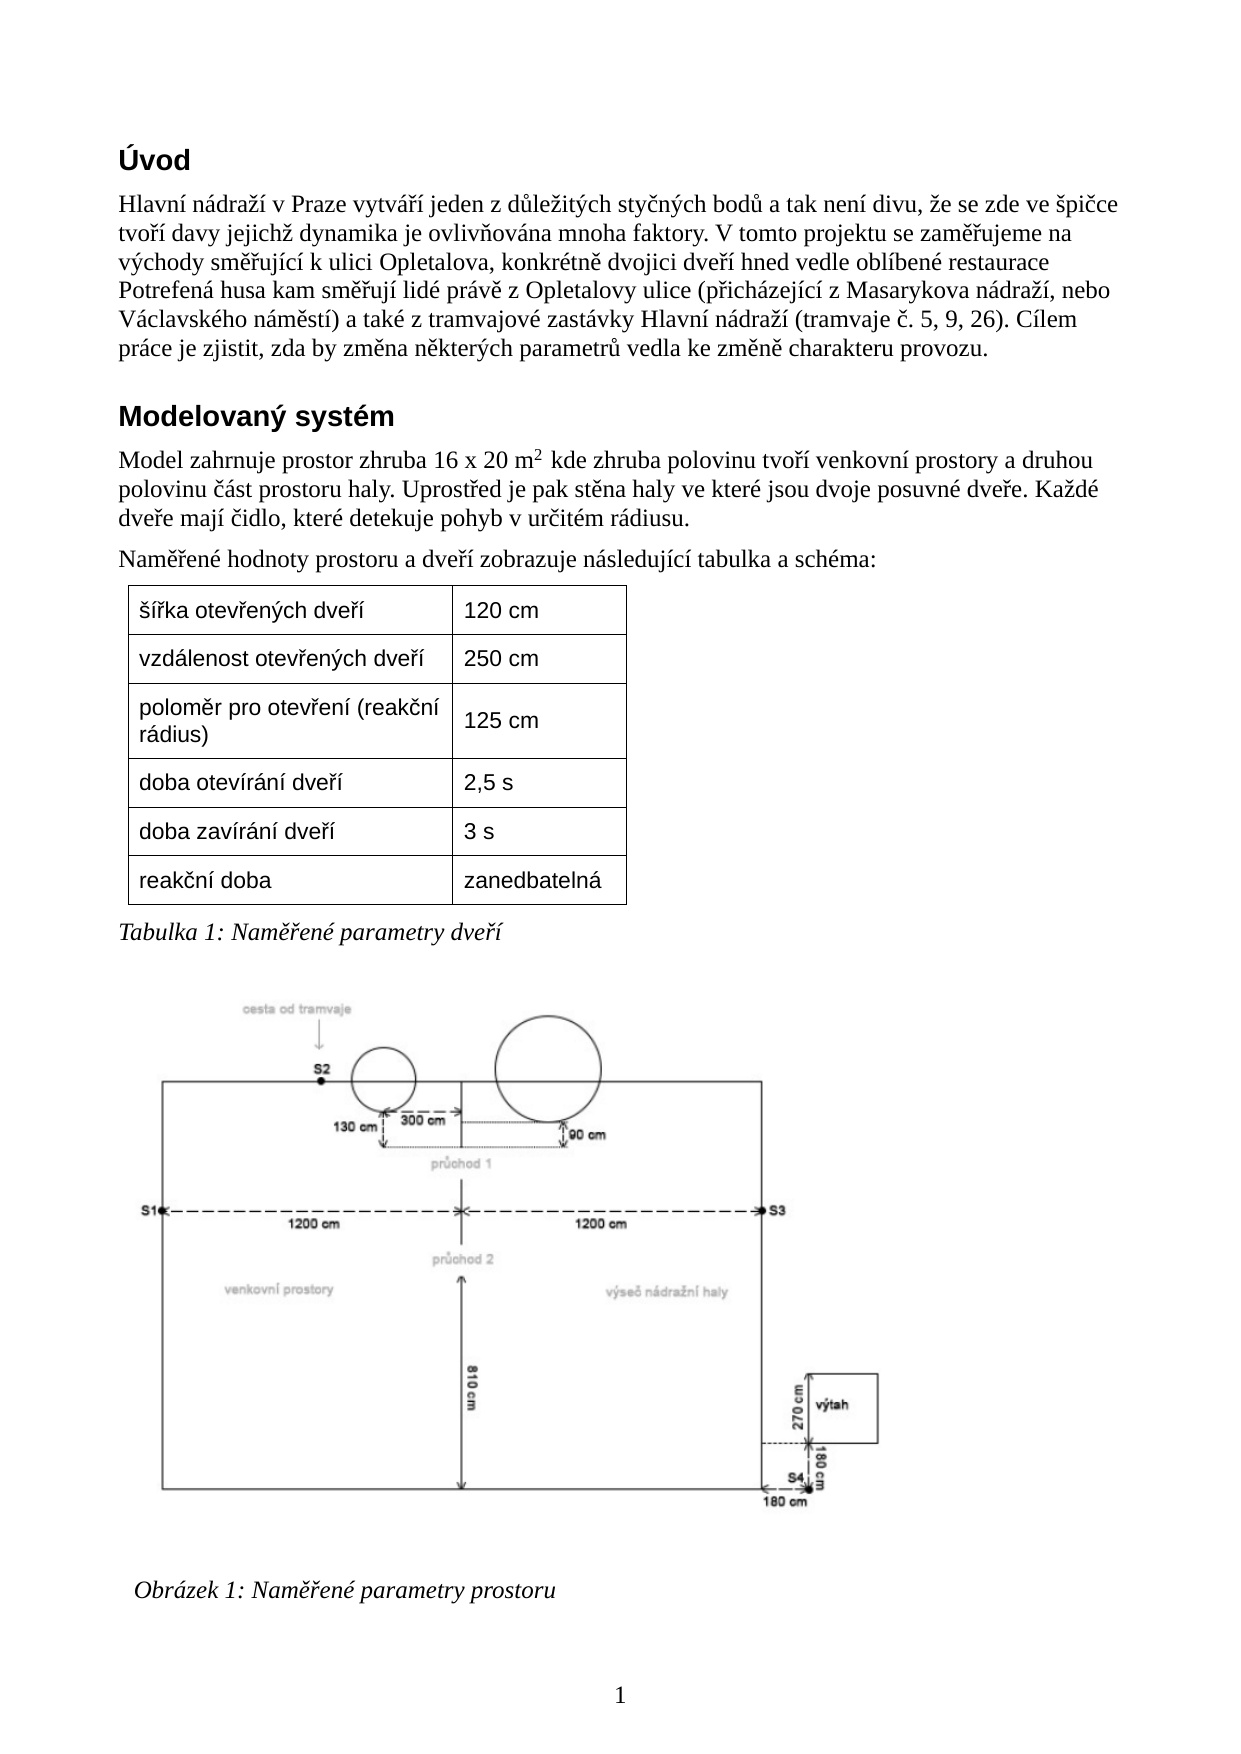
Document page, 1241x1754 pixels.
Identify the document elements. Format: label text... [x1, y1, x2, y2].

text Hlavní nádraží v Praze vytváří jeden z důležitých styčných bodů a tak není divu, že se zde ve špičce tvoří davy jejichž dynamika je ovlivňována mnoha faktory. V tomto projektu se zaměřujeme na východy směřující k ulici Opletalova, konkrétně dvojici dveří hned vedle oblíbené restaurace Potrefená husa kam směřují lidé právě z Opletalovy ulice (přicházející z Masarykova nádraží, nebo Václavského náměstí) a také z tramvajové zastávky Hlavní nádraží (tramvaje č. 5, 9, 26). Cílem práce je zjistit, zda by změna některých parametrů vedla ke změně charakteru provozu. [118, 189, 1122, 362]
table_cell poloměr pro otevření (reakční rádius) [129, 684, 452, 758]
text Model zahrnuje prostor zhruba 16 x 20 m2 kde zhruba polovinu tvoří venkovní prostory a druhou polovinu část prostoru haly. Uprostřed je pak stěna haly ve které jsou dvoje posuvné dveře. Každé dveře mají čidlo, které detekuje pohyb v určitém rádiusu. [118, 445, 1122, 531]
table_cell 3 s [453, 808, 626, 855]
text Tabulka 1: Naměřené parametry dveří [118, 917, 1122, 946]
subtitle Úvod [118, 143, 1122, 177]
table_cell doba otevírání dveří [129, 759, 452, 807]
text Naměřené hodnoty prostoru a dveří zobrazuje následující tabulka a schéma: [118, 544, 1122, 573]
table_cell reakční doba [129, 856, 452, 904]
table_cell 2,5 s [453, 759, 626, 807]
table_cell zanedbatelná [453, 856, 626, 904]
table_header šířka otevřených dveří [129, 586, 452, 634]
table_cell 250 cm [453, 635, 626, 683]
table_cell doba zavírání dveří [129, 808, 452, 855]
table_cell 125 cm [453, 684, 626, 758]
text Obrázek 1: Naměřené parametry prostoru [133, 1575, 890, 1603]
table_header 120 cm [453, 586, 626, 634]
subtitle Modelovaný systém [118, 399, 1122, 433]
table_cell vzdálenost otevřených dveří [129, 635, 452, 683]
